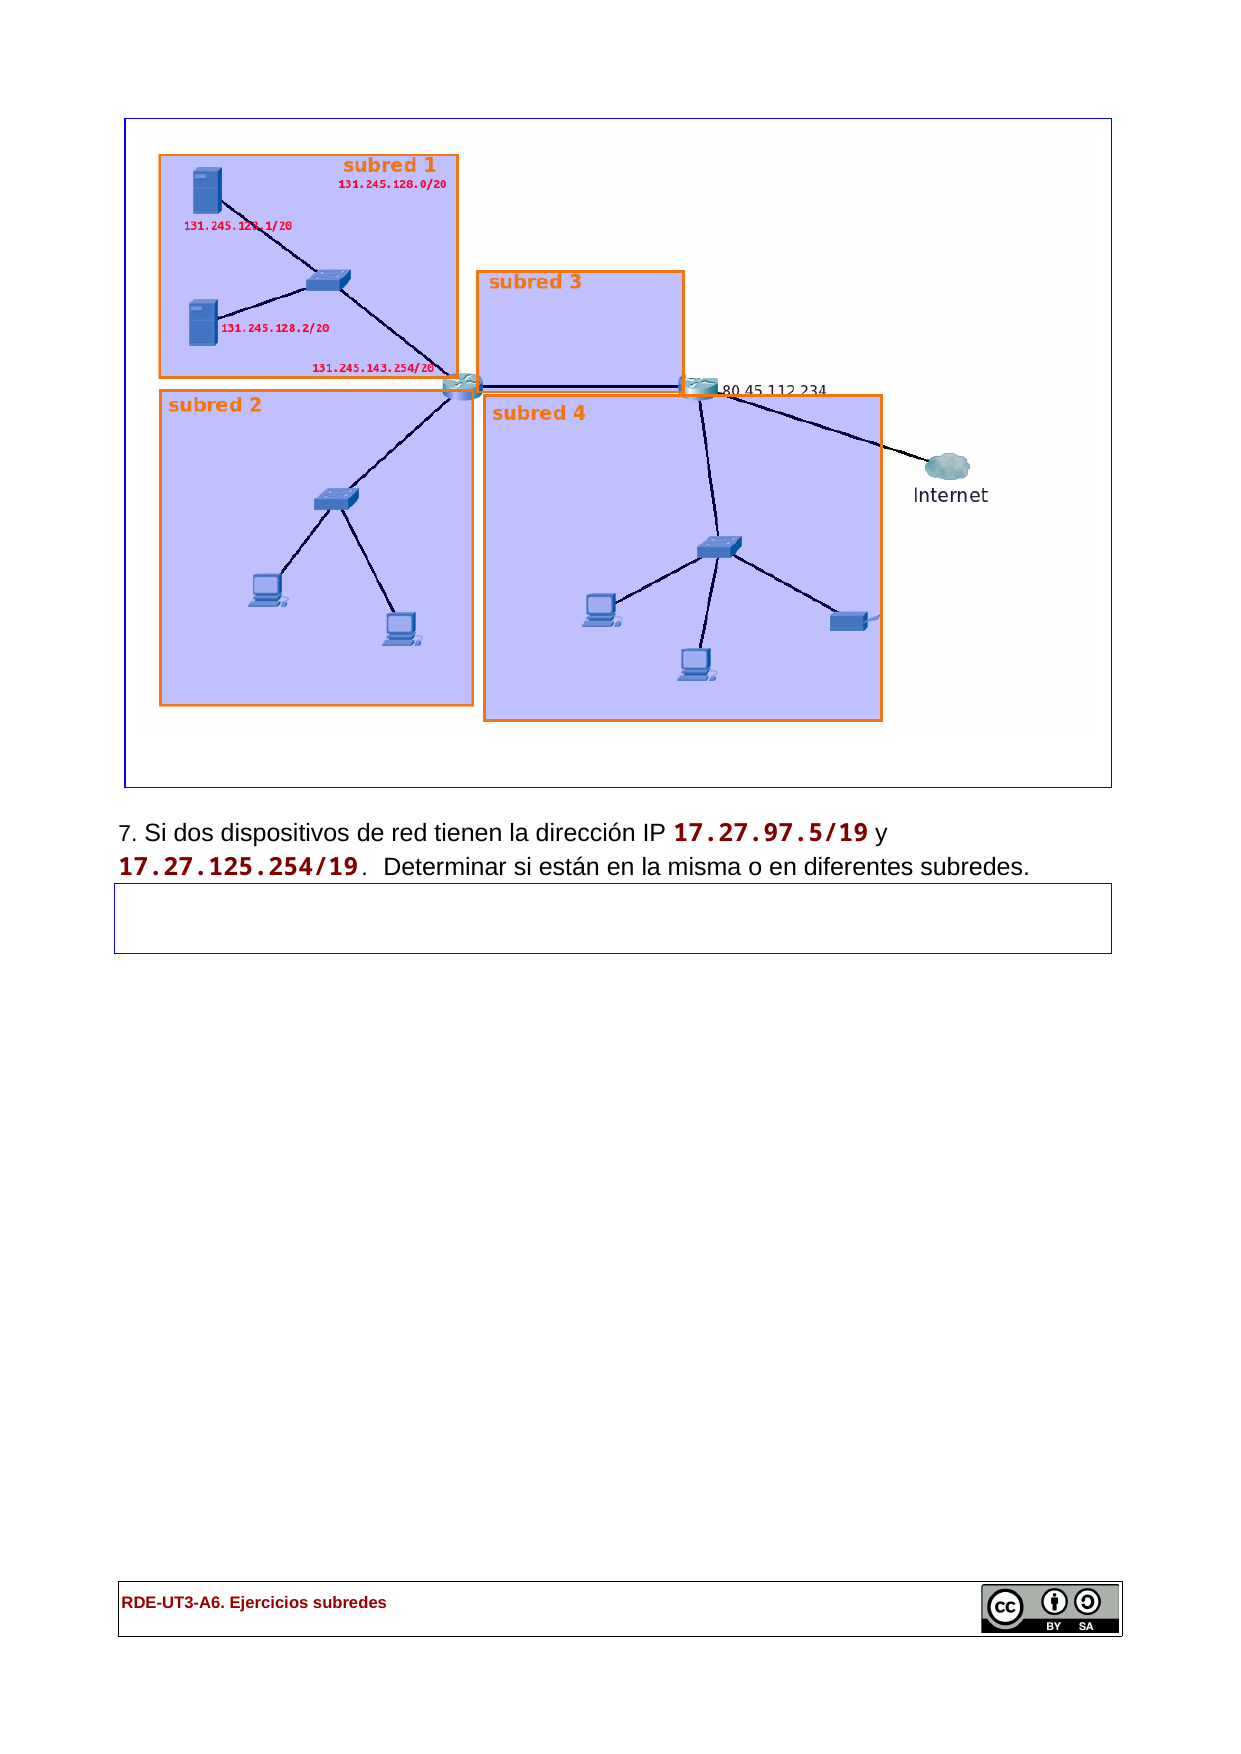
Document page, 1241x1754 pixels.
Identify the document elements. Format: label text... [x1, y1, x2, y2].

table_header [115, 884, 1111, 953]
text 7. Si dos dispositivos de red tienen la dirección IP 17.27.97.5/19 y 17.27.125.254/19. Determinar si están en la misma o en diferentes subredes. [118, 814, 1122, 882]
table_header [126, 119, 1111, 734]
picture [981, 1584, 1119, 1633]
table_header [126, 735, 1111, 787]
picture [141, 136, 1096, 735]
